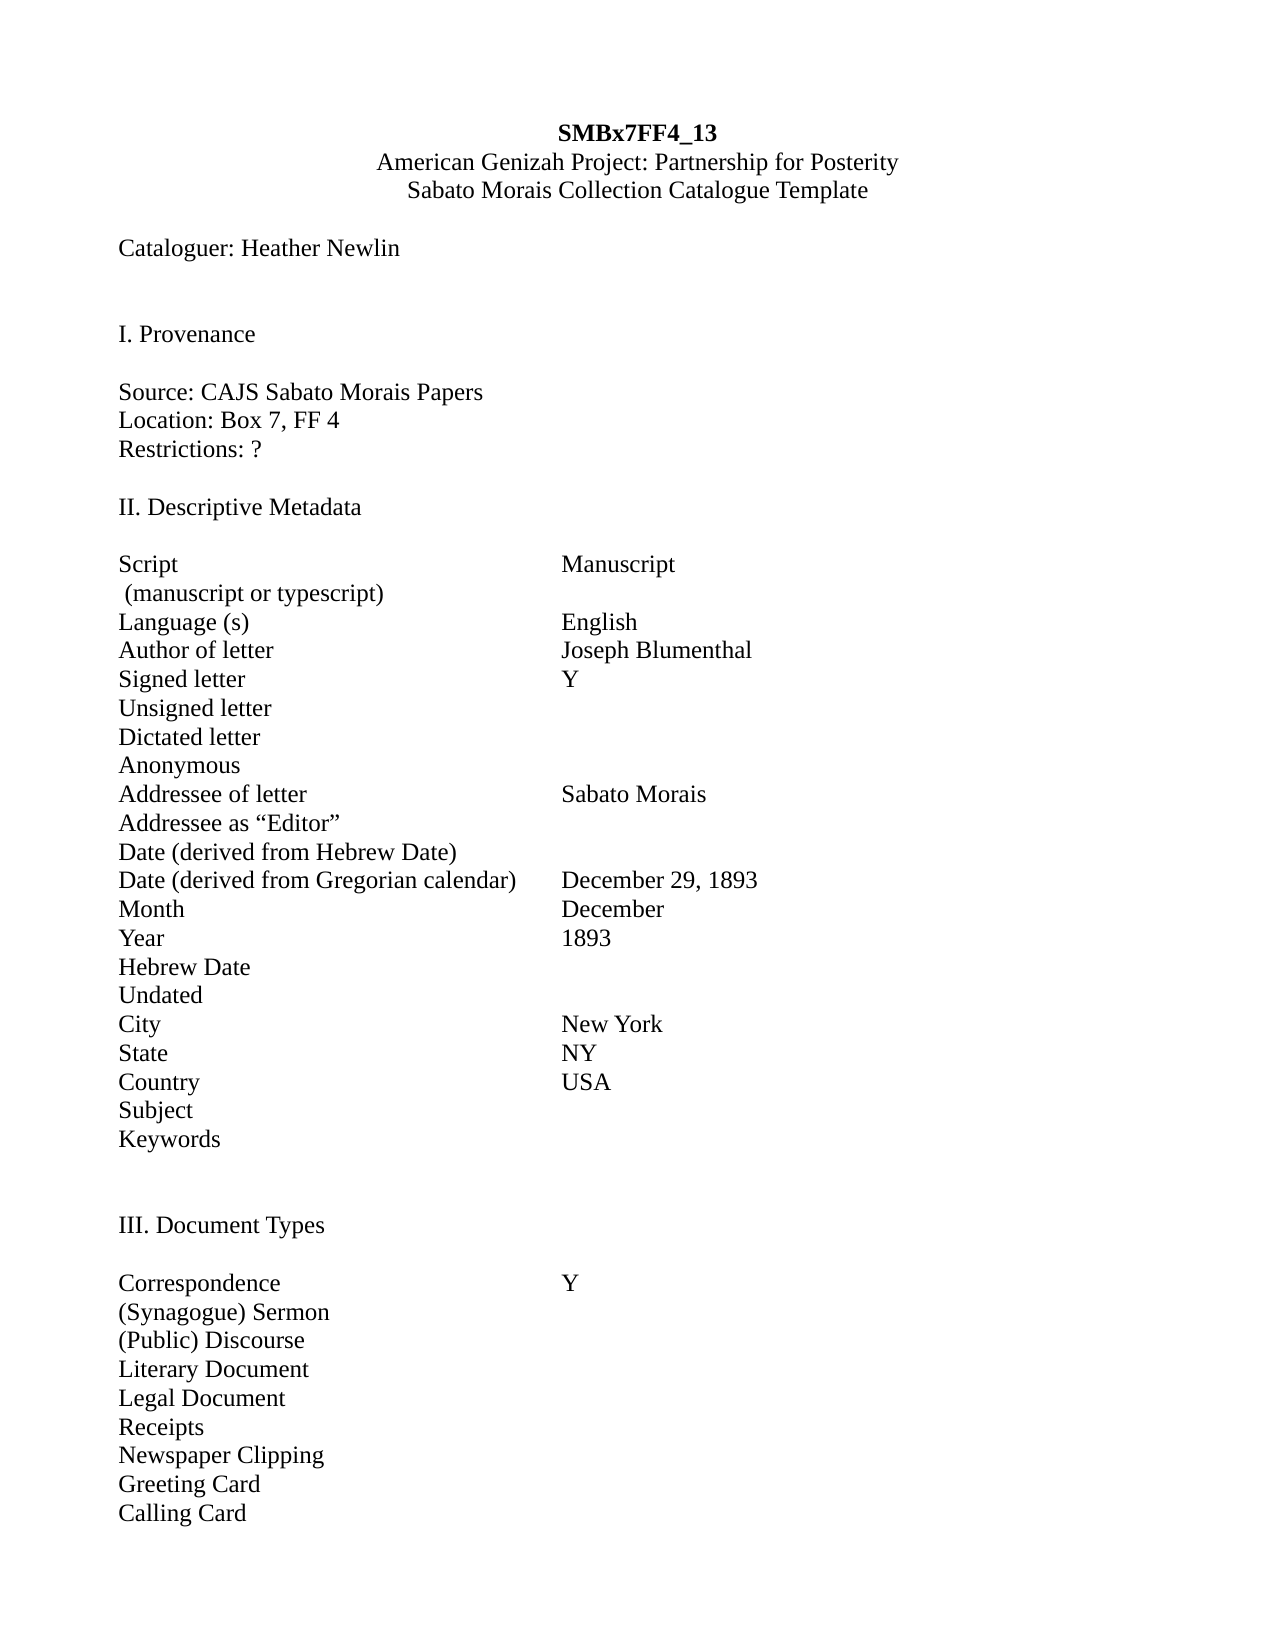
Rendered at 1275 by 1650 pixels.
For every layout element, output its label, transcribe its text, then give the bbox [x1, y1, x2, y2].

text Addressee of letter Sabato Morais [118, 779, 1157, 808]
text Subject [118, 1096, 1157, 1124]
text (Public) Discourse [118, 1326, 1157, 1354]
text Undated [118, 981, 1157, 1009]
text Date (derived from Hebrew Date) [118, 837, 1157, 866]
text Year 1893 [118, 923, 1157, 952]
text Sabato Morais Collection Catalogue Template [118, 176, 1157, 204]
text Dictated letter [118, 722, 1157, 751]
text Correspondence Y [118, 1268, 1157, 1297]
text II. Descriptive Metadata [118, 492, 1157, 521]
text Receipts [118, 1412, 1157, 1441]
text Addressee as “Editor” [118, 808, 1157, 837]
text (manuscript or typescript) [118, 578, 1157, 607]
text Restrictions: ? [118, 434, 1157, 463]
text III. Document Types [118, 1211, 1157, 1239]
text Month December [118, 894, 1157, 923]
text Newspaper Clipping [118, 1441, 1157, 1469]
text Legal Document [118, 1383, 1157, 1412]
text Source: CAJS Sabato Morais Papers [118, 377, 1157, 406]
text Date (derived from Gregorian calendar) December 29, 1893 [118, 866, 1157, 894]
text Country USA [118, 1067, 1157, 1096]
text I. Provenance [118, 319, 1157, 348]
text SMBx7FF4_13 [118, 118, 1157, 147]
text Cataloguer: Heather Newlin [118, 233, 1157, 262]
text Literary Document [118, 1354, 1157, 1383]
text (Synagogue) Sermon [118, 1297, 1157, 1326]
text American Genizah Project: Partnership for Posterity [118, 147, 1157, 176]
text State NY [118, 1038, 1157, 1067]
text Language (s) English [118, 607, 1157, 636]
text Signed letter Y [118, 664, 1157, 693]
text Keywords [118, 1124, 1157, 1153]
text Author of letter Joseph Blumenthal [118, 636, 1157, 664]
text Location: Box 7, FF 4 [118, 406, 1157, 434]
text Script Manuscript [118, 549, 1157, 578]
text Calling Card [118, 1498, 1157, 1527]
text Hebrew Date [118, 952, 1157, 981]
text Anonymous [118, 751, 1157, 779]
text Unsigned letter [118, 693, 1157, 722]
text City New York [118, 1009, 1157, 1038]
text Greeting Card [118, 1469, 1157, 1498]
